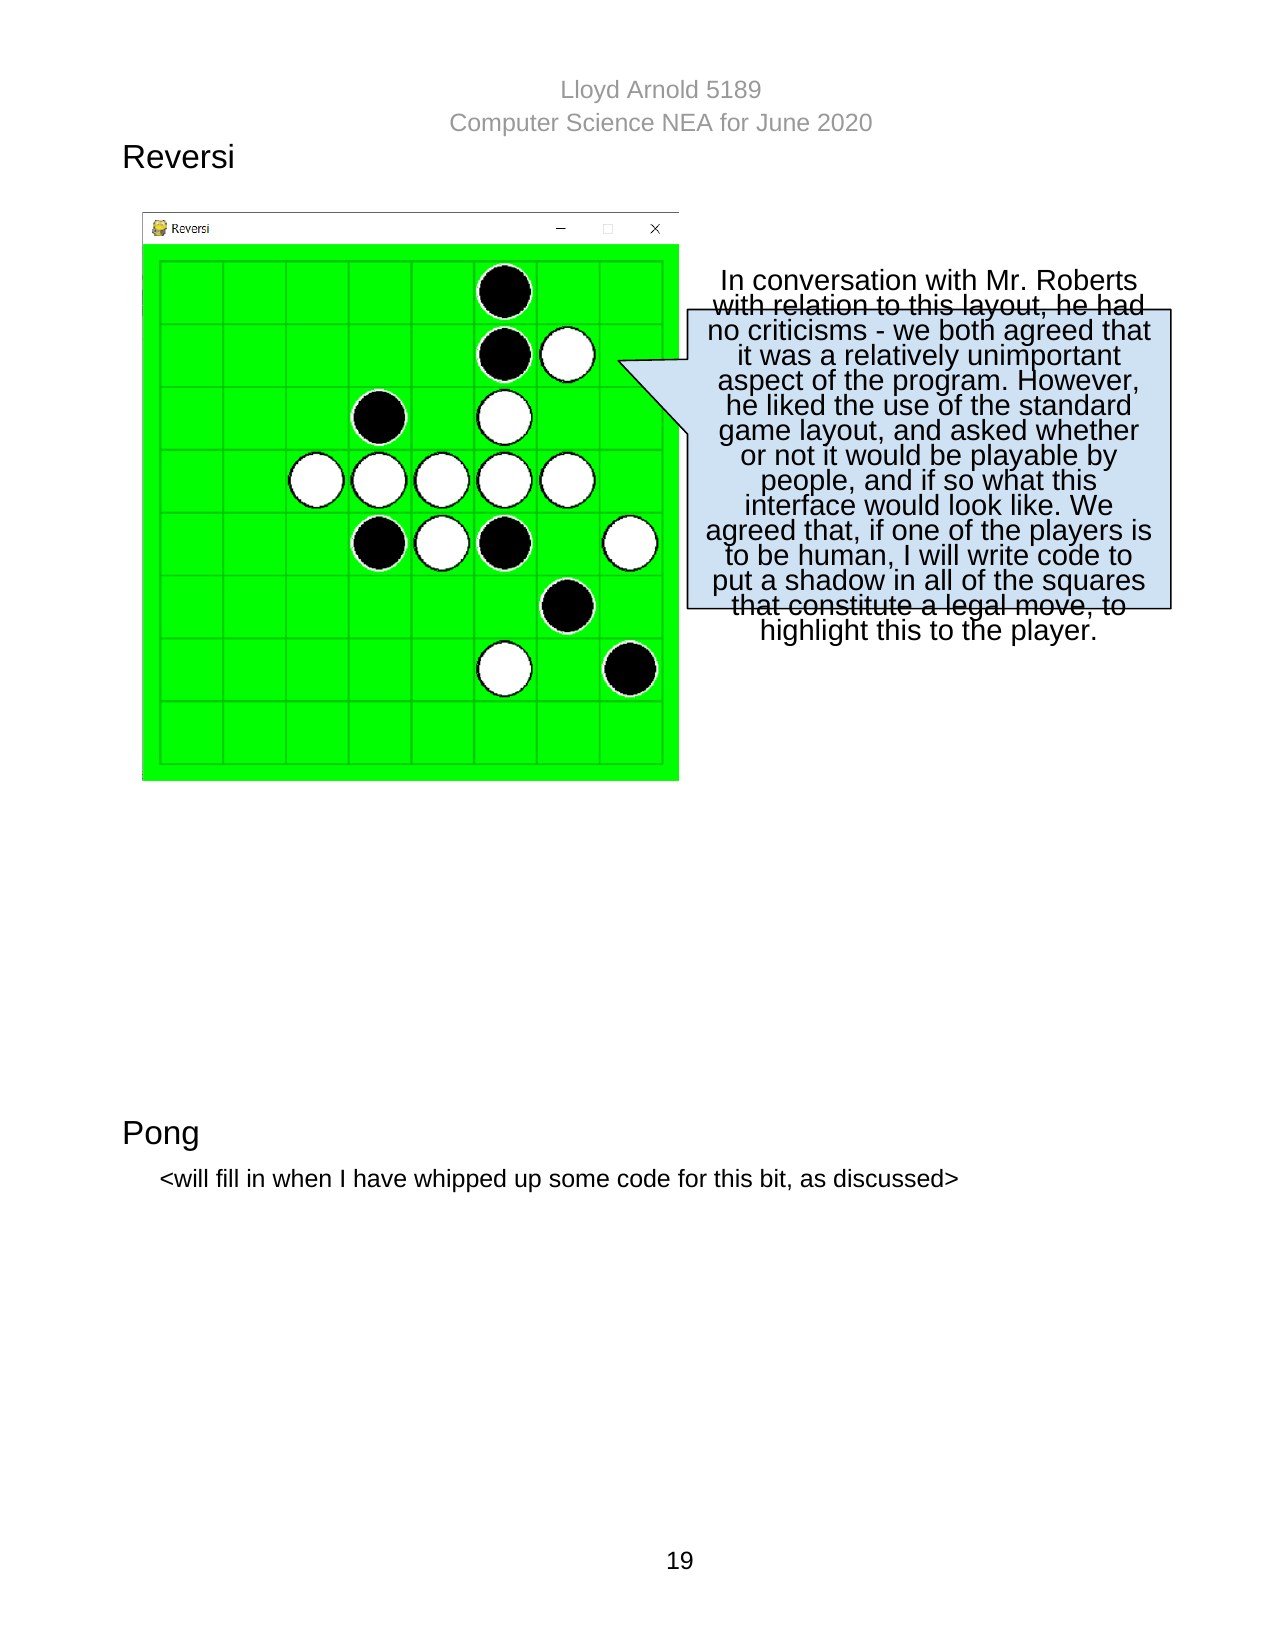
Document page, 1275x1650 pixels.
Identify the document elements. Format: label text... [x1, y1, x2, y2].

subtitle Reversi [122, 137, 1200, 175]
subtitle Pong [122, 1113, 1200, 1151]
picture [142, 212, 679, 781]
text <will fill in when I have whipped up some code for this bit, as discussed> [122, 1164, 1200, 1192]
